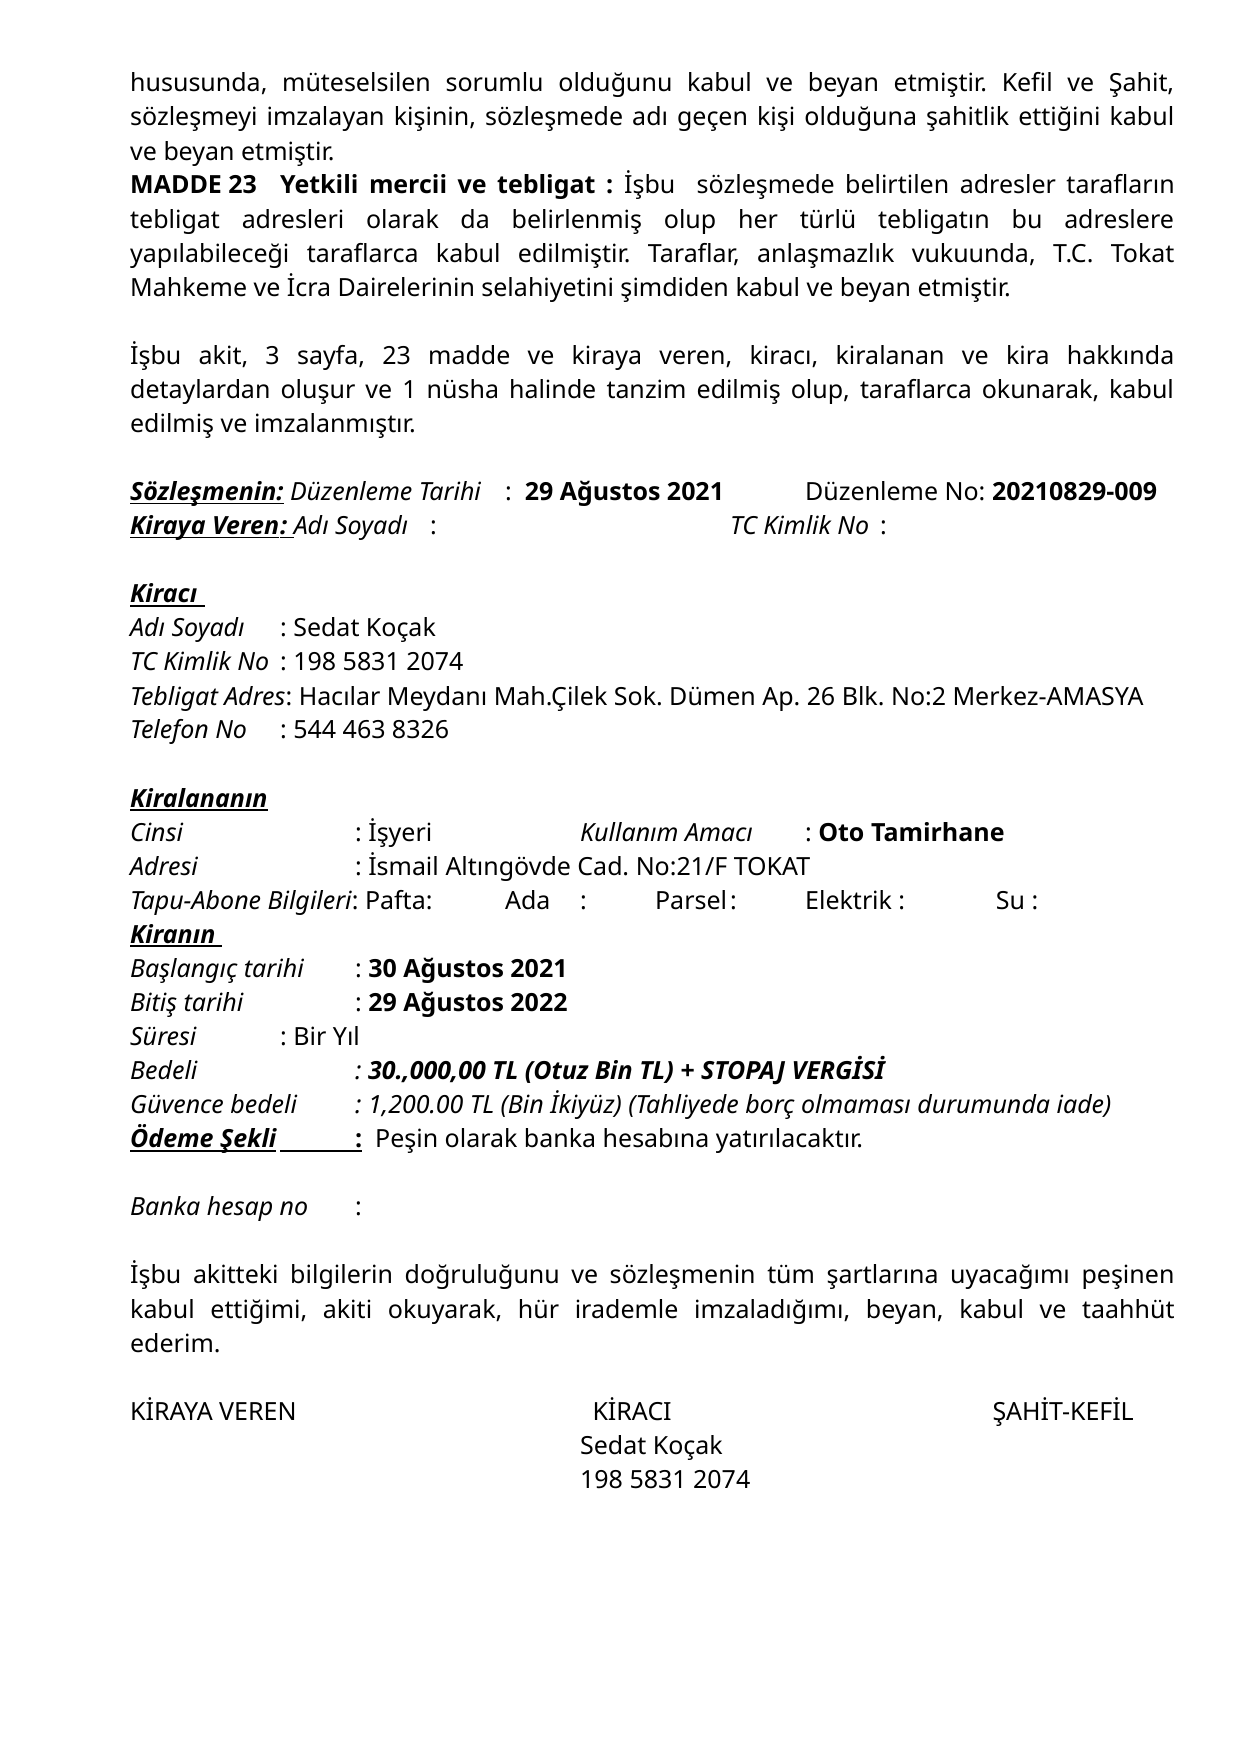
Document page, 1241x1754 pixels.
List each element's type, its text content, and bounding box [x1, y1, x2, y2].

text Telefon No : 544 463 8326 [130, 712, 1175, 746]
text Kiralananın [130, 780, 1175, 814]
text TC Kimlik No : 198 5831 2074 [130, 644, 1175, 678]
text Tebligat Adres: Hacılar Meydanı Mah.Çilek Sok. Dümen Ap. 26 Blk. No:2 Merkez-AMASYA [130, 678, 1175, 712]
text İşbu akitteki bilgilerin doğruluğunu ve sözleşmenin tüm şartlarına uyacağımı peşinen kabul ettiğimi, akiti okuyarak, hür irademle imzaladığımı, beyan, kabul ve taahhüt ederim. [130, 1257, 1175, 1359]
text Kiranın [130, 917, 1175, 951]
text Adı Soyadı : Sedat Koçak [130, 610, 1175, 644]
list hususunda, müteselsilen sorumlu olduğunu kabul ve beyan etmiştir. Kefil ve Şahit, sözleşmeyi imzalayan kişinin, sözleşmede adı geçen kişi olduğuna şahitlik ettiğini kabul ve beyan etmiştir. [130, 65, 1175, 167]
text Bedeli : 30.,000,00 TL (Otuz Bin TL) + STOPAJ VERGİSİ [130, 1053, 1175, 1087]
text Tapu-Abone Bilgileri: Pafta: Ada : Parsel : Elektrik : Su : [130, 882, 1175, 917]
text Adresi : İsmail Altıngövde Cad. No:21/F TOKAT [130, 848, 1175, 882]
text Cinsi : İşyeri Kullanım Amacı : Oto Tamirhane [130, 814, 1175, 848]
text Kiraya Veren : Adı Soyadı : TC Kimlik No : [130, 508, 1175, 542]
text Süresi : Bir Yıl [130, 1019, 1175, 1053]
text Banka hesap no : [130, 1189, 1175, 1223]
list MADDE 23 Yetkili mercii ve tebligat : İşbu sözleşmede belirtilen adresler tarafların tebligat adresleri olarak da belirlenmiş olup her türlü tebligatın bu adreslere yapılabileceği taraflarca kabul edilmiştir. Taraflar, anlaşmazlık vukuunda, T.C. Tokat Mahkeme ve İcra Dairelerinin selahiyetini şimdiden kabul ve beyan etmiştir. [130, 167, 1175, 303]
list İşbu akit, 3 sayfa, 23 madde ve kiraya veren, kiracı, kiralanan ve kira hakkında detaylardan oluşur ve 1 nüsha halinde tanzim edilmiş olup, taraflarca okunarak, kabul edilmiş ve imzalanmıştır. [130, 337, 1175, 440]
text Sedat Koçak 198 5831 2074 [130, 1427, 1175, 1496]
text Bitiş tarihi : 29 Ağustos 2022 [130, 985, 1175, 1019]
text Ödeme Şekli : Peşin olarak banka hesabına yatırılacaktır. [130, 1121, 1175, 1155]
text Sözleşmenin: Düzenleme Tarihi : 29 Ağustos 2021 Düzenleme No: 20210829-009 [130, 474, 1175, 508]
text Başlangıç tarihi : 30 Ağustos 2021 [130, 951, 1175, 985]
text Güvence bedeli : 1,200.00 TL (Bin İkiyüz) (Tahliyede borç olmaması durumunda iade) [130, 1087, 1175, 1121]
text Kiracı [130, 576, 1175, 610]
text KİRAYA VEREN KİRACI ŞAHİT-KEFİL [130, 1393, 1175, 1427]
